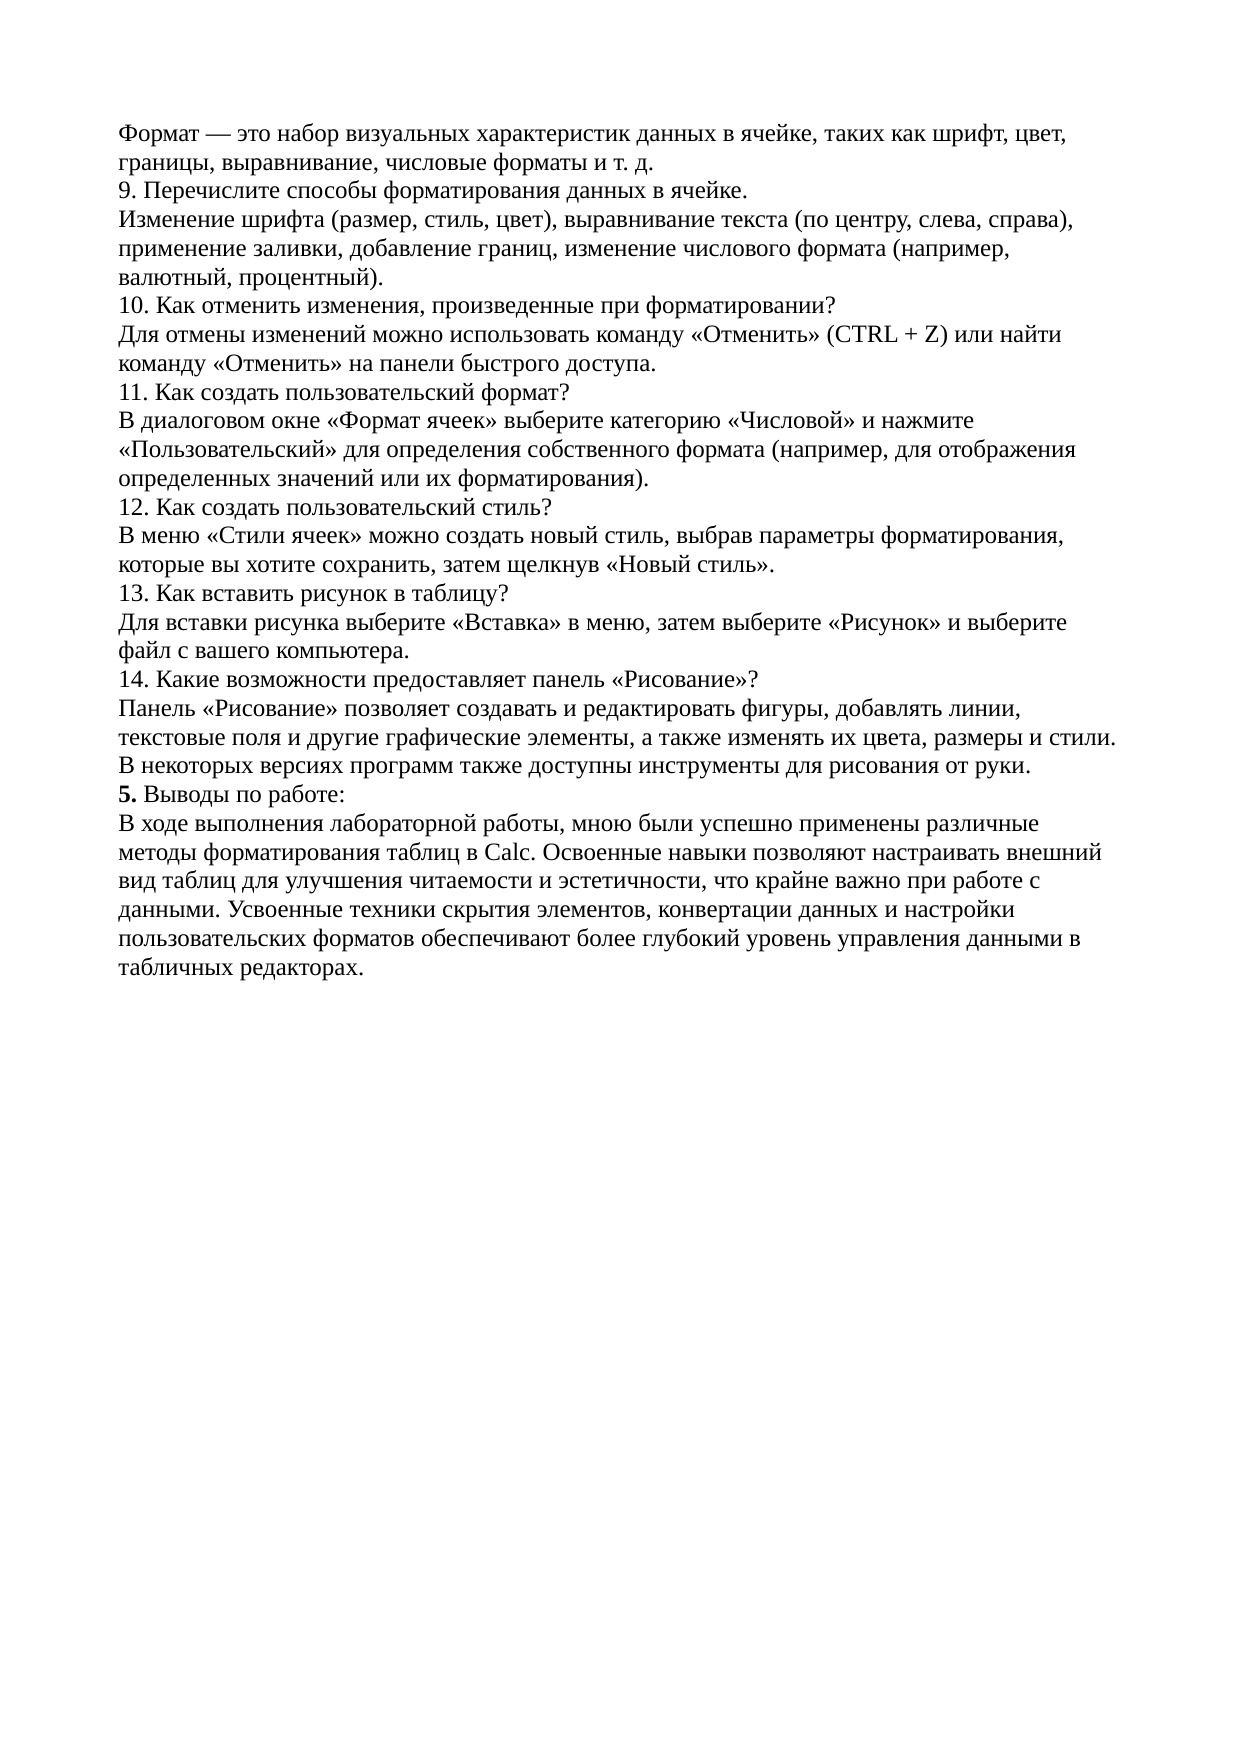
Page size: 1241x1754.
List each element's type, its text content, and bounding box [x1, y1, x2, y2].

text Панель «Рисование» позволяет создавать и редактировать фигуры, добавлять линии, текстовые поля и другие графические элементы, а также изменять их цвета, размеры и стили. В некоторых версиях программ также доступны инструменты для рисования от руки. [118, 693, 1122, 779]
text В меню «Стили ячеек» можно создать новый стиль, выбрав параметры форматирования, которые вы хотите сохранить, затем щелкнув «Новый стиль». [118, 521, 1122, 578]
text 12. Как создать пользовательский стиль? [118, 492, 1122, 521]
text 5. Выводы по работе: [118, 779, 1122, 808]
text Формат — это набор визуальных характеристик данных в ячейке, таких как шрифт, цвет, границы, выравнивание, числовые форматы и т. д. [118, 118, 1122, 176]
text 9. Перечислите способы форматирования данных в ячейке. [118, 176, 1122, 204]
text В ходе выполнения лабораторной работы, мною были успешно применены различные методы форматирования таблиц в Calc. Освоенные навыки позволяют настраивать внешний вид таблиц для улучшения читаемости и эстетичности, что крайне важно при работе с данными. Усвоенные техники скрытия элементов, конвертации данных и настройки пользовательских форматов обеспечивают более глубокий уровень управления данными в табличных редакторах. [118, 808, 1122, 981]
text 14. Какие возможности предоставляет панель «Рисование»? [118, 664, 1122, 693]
text Изменение шрифта (размер, стиль, цвет), выравнивание текста (по центру, слева, справа), применение заливки, добавление границ, изменение числового формата (например, валютный, процентный). [118, 204, 1122, 291]
text 11. Как создать пользовательский формат? [118, 377, 1122, 406]
text 13. Как вставить рисунок в таблицу? [118, 578, 1122, 607]
text В диалоговом окне «Формат ячеек» выберите категорию «Числовой» и нажмите «Пользовательский» для определения собственного формата (например, для отображения определенных значений или их форматирования). [118, 406, 1122, 492]
text 10. Как отменить изменения, произведенные при форматировании? [118, 291, 1122, 319]
text Для вставки рисунка выберите «Вставка» в меню, затем выберите «Рисунок» и выберите файл с вашего компьютера. [118, 607, 1122, 664]
text Для отмены изменений можно использовать команду «Отменить» (CTRL + Z) или найти команду «Отменить» на панели быстрого доступа. [118, 319, 1122, 377]
